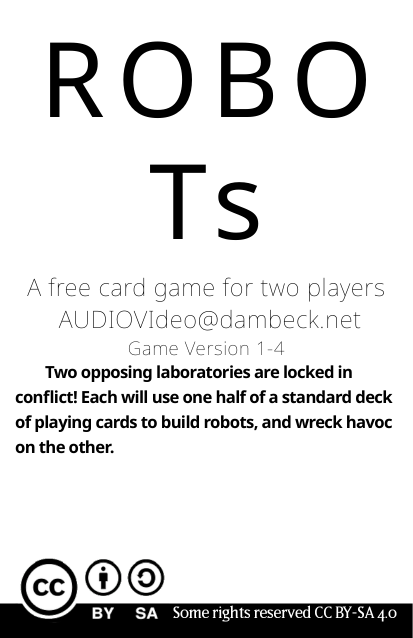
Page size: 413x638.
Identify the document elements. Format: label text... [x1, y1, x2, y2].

subtitle Game Version 1-4 [15, 336, 397, 361]
subtitle AUDIOVIdeo@dambeck.net [15, 303, 397, 336]
text Two opposing laboratories are locked in conflict! Each will use one half of a standard deck of playing cards to build robots, and wreck havoc on the other. [15, 361, 397, 458]
picture [0, 551, 413, 638]
text ROBOTs [15, 15, 397, 270]
subtitle A free card game for two players [15, 270, 397, 303]
